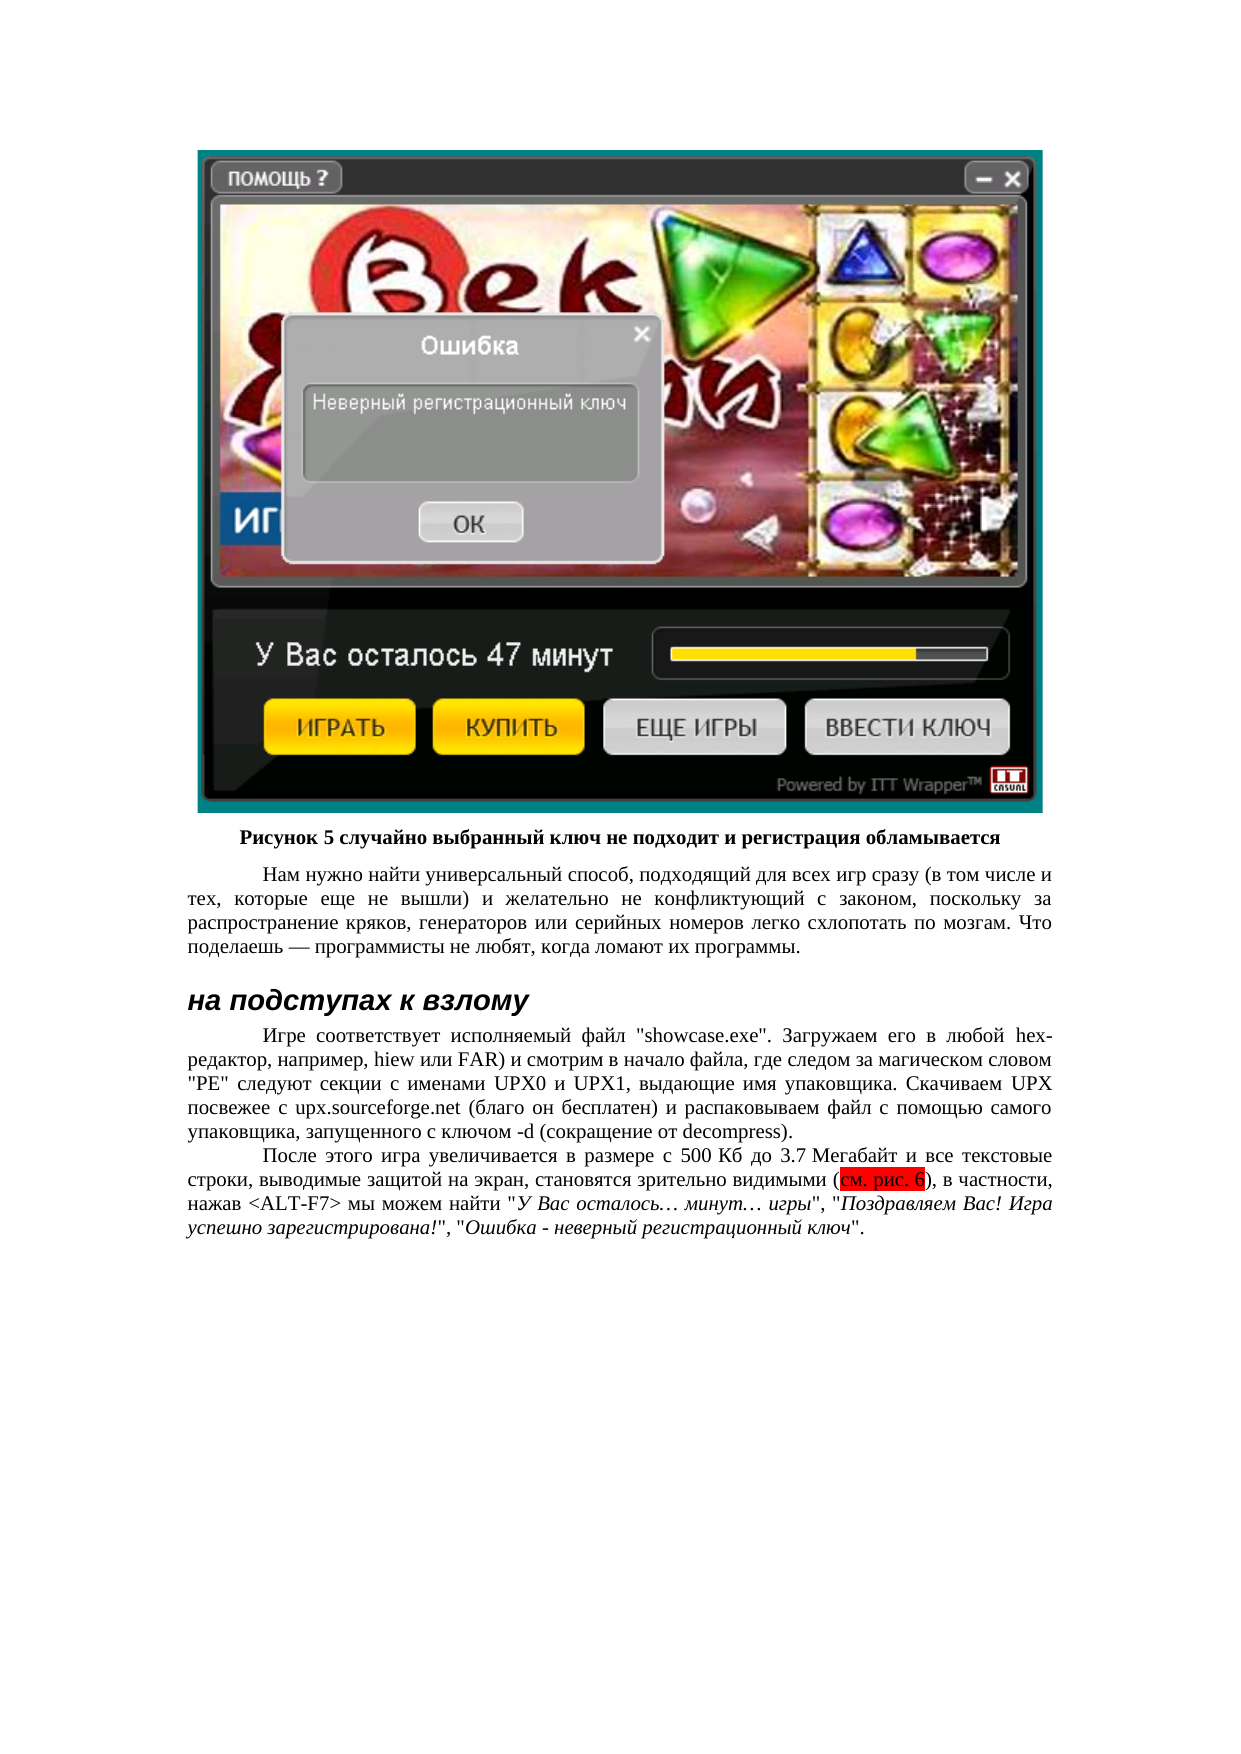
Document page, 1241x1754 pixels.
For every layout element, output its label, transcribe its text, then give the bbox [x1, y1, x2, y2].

text После этого игра увеличивается в размере с 500 Кб до 3.7 Мегабайт и все текстовые строки, выводимые защитой на экран, становятся зрительно видимыми (см. рис. 6), в частности, нажав <ALT-F7> мы можем найти "У Вас осталось… минут… игры", "Поздравляем Вас! Игра успешно зарегистрирована!", "Ошибка - неверный регистрационный ключ". [187, 1143, 1053, 1239]
text Игре соответствует исполняемый файл "showcase.exe". Загружаем его в любой hex-редактор, например, hiew или FAR) и смотрим в начало файла, где следом за магическом словом "PE" следуют секции с именами UPX0 и UPX1, выдающие имя упаковщика. Скачиваем UPX посвежее с upx.sourceforge.net (благо он бесплатен) и распаковываем файл с помощью самого упаковщика, запущенного с ключом -d (сокращение от decompress). [187, 1022, 1053, 1143]
text Рисунок 5 случайно выбранный ключ не подходит и регистрация обламывается [187, 825, 1053, 849]
subtitle на подступах к взлому [187, 983, 1053, 1016]
text Нам нужно найти универсальный способ, подходящий для всех игр сразу (в том числе и тех, которые еще не вышли) и желательно не конфликтующий с законом, поскольку за распространение кряков, генераторов или серийных номеров легко схлопотать по мозгам. Что поделаешь — программисты не любят, когда ломают их программы. [187, 861, 1053, 958]
picture [197, 150, 1043, 813]
